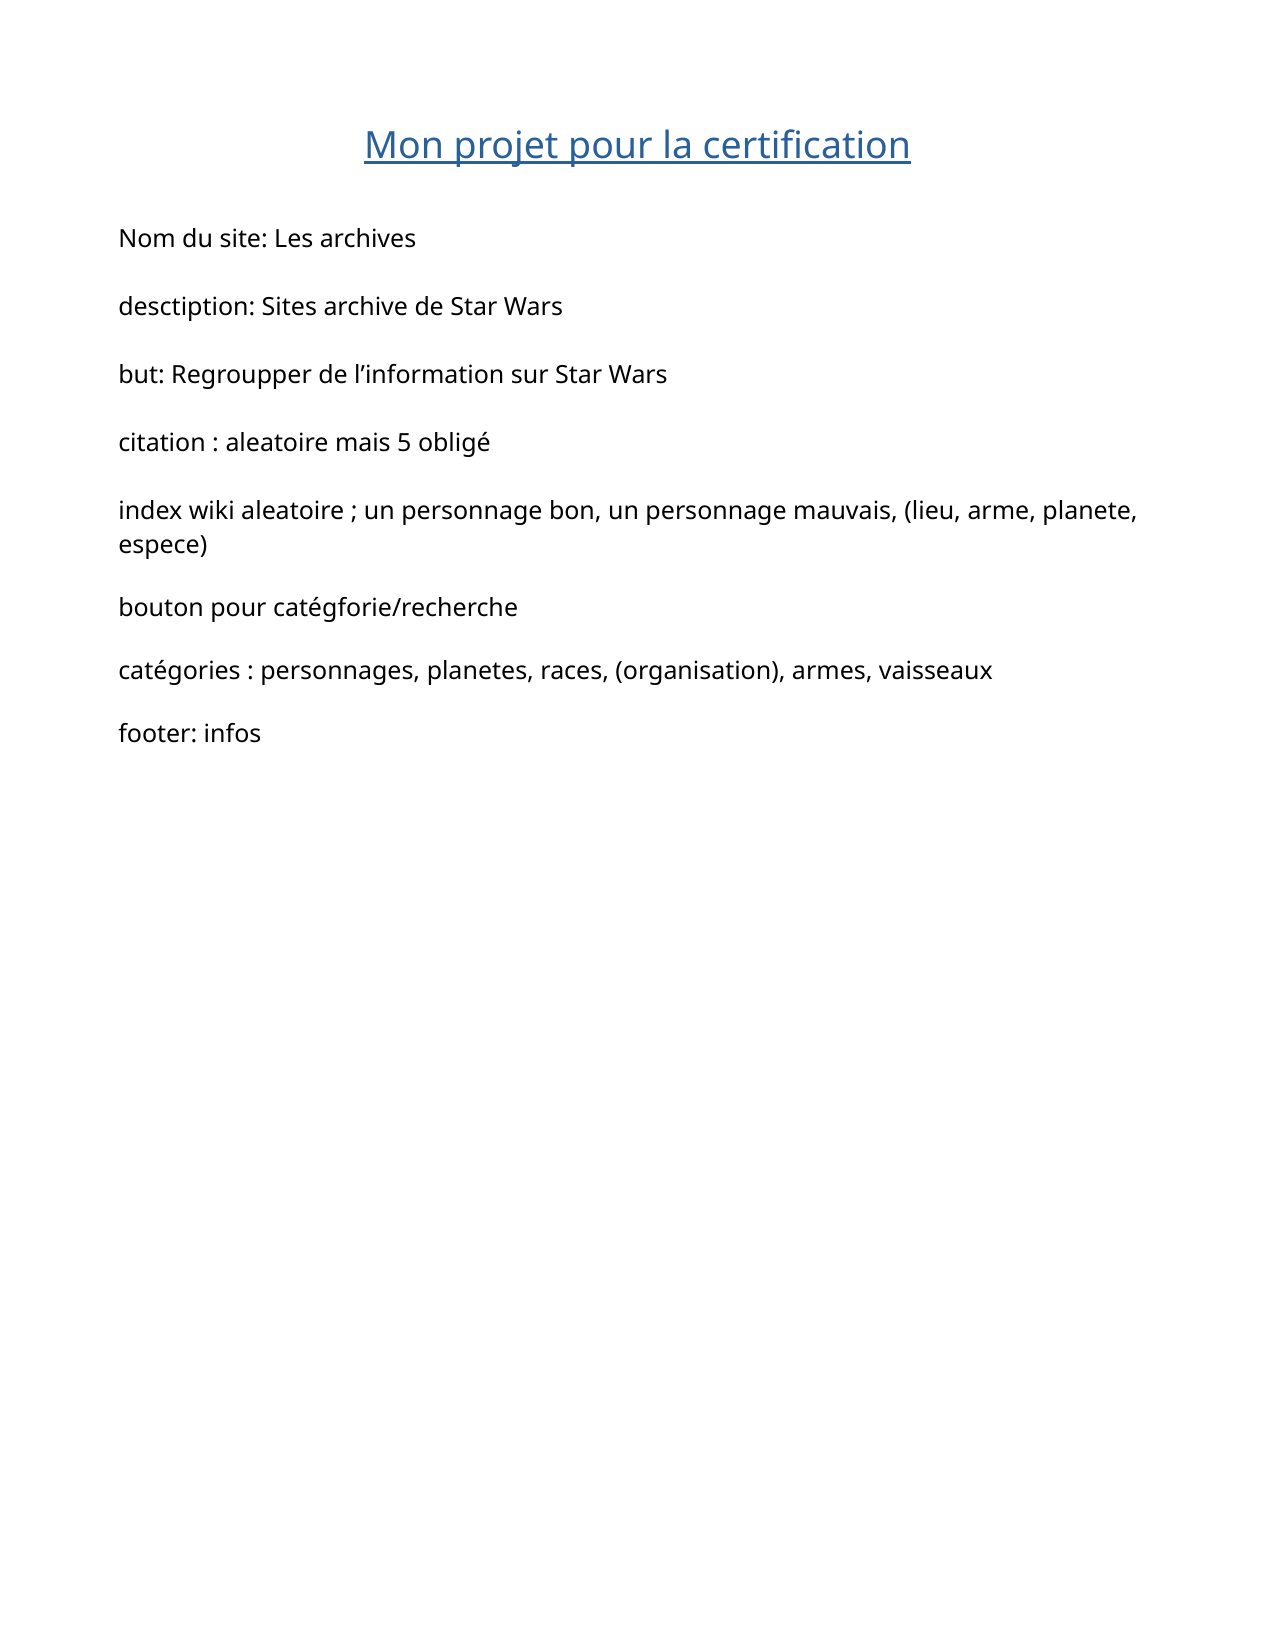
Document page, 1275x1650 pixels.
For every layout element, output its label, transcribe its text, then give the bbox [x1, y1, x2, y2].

text footer: infos [118, 715, 1157, 749]
text bouton pour catégforie/recherche [118, 589, 1157, 624]
text catégories : personnages, planetes, races, (organisation), armes, vaisseaux [118, 652, 1157, 686]
text citation : aleatoire mais 5 obligé [118, 424, 1157, 459]
text Nom du site: Les archives [118, 220, 1157, 254]
text index wiki aleatoire ; un personnage bon, un personnage mauvais, (lieu, arme, planete, espece) [118, 493, 1157, 561]
text desctiption: Sites archive de Star Wars [118, 288, 1157, 322]
text but: Regroupper de l’information sur Star Wars [118, 356, 1157, 391]
text Mon projet pour la certification [118, 118, 1157, 169]
